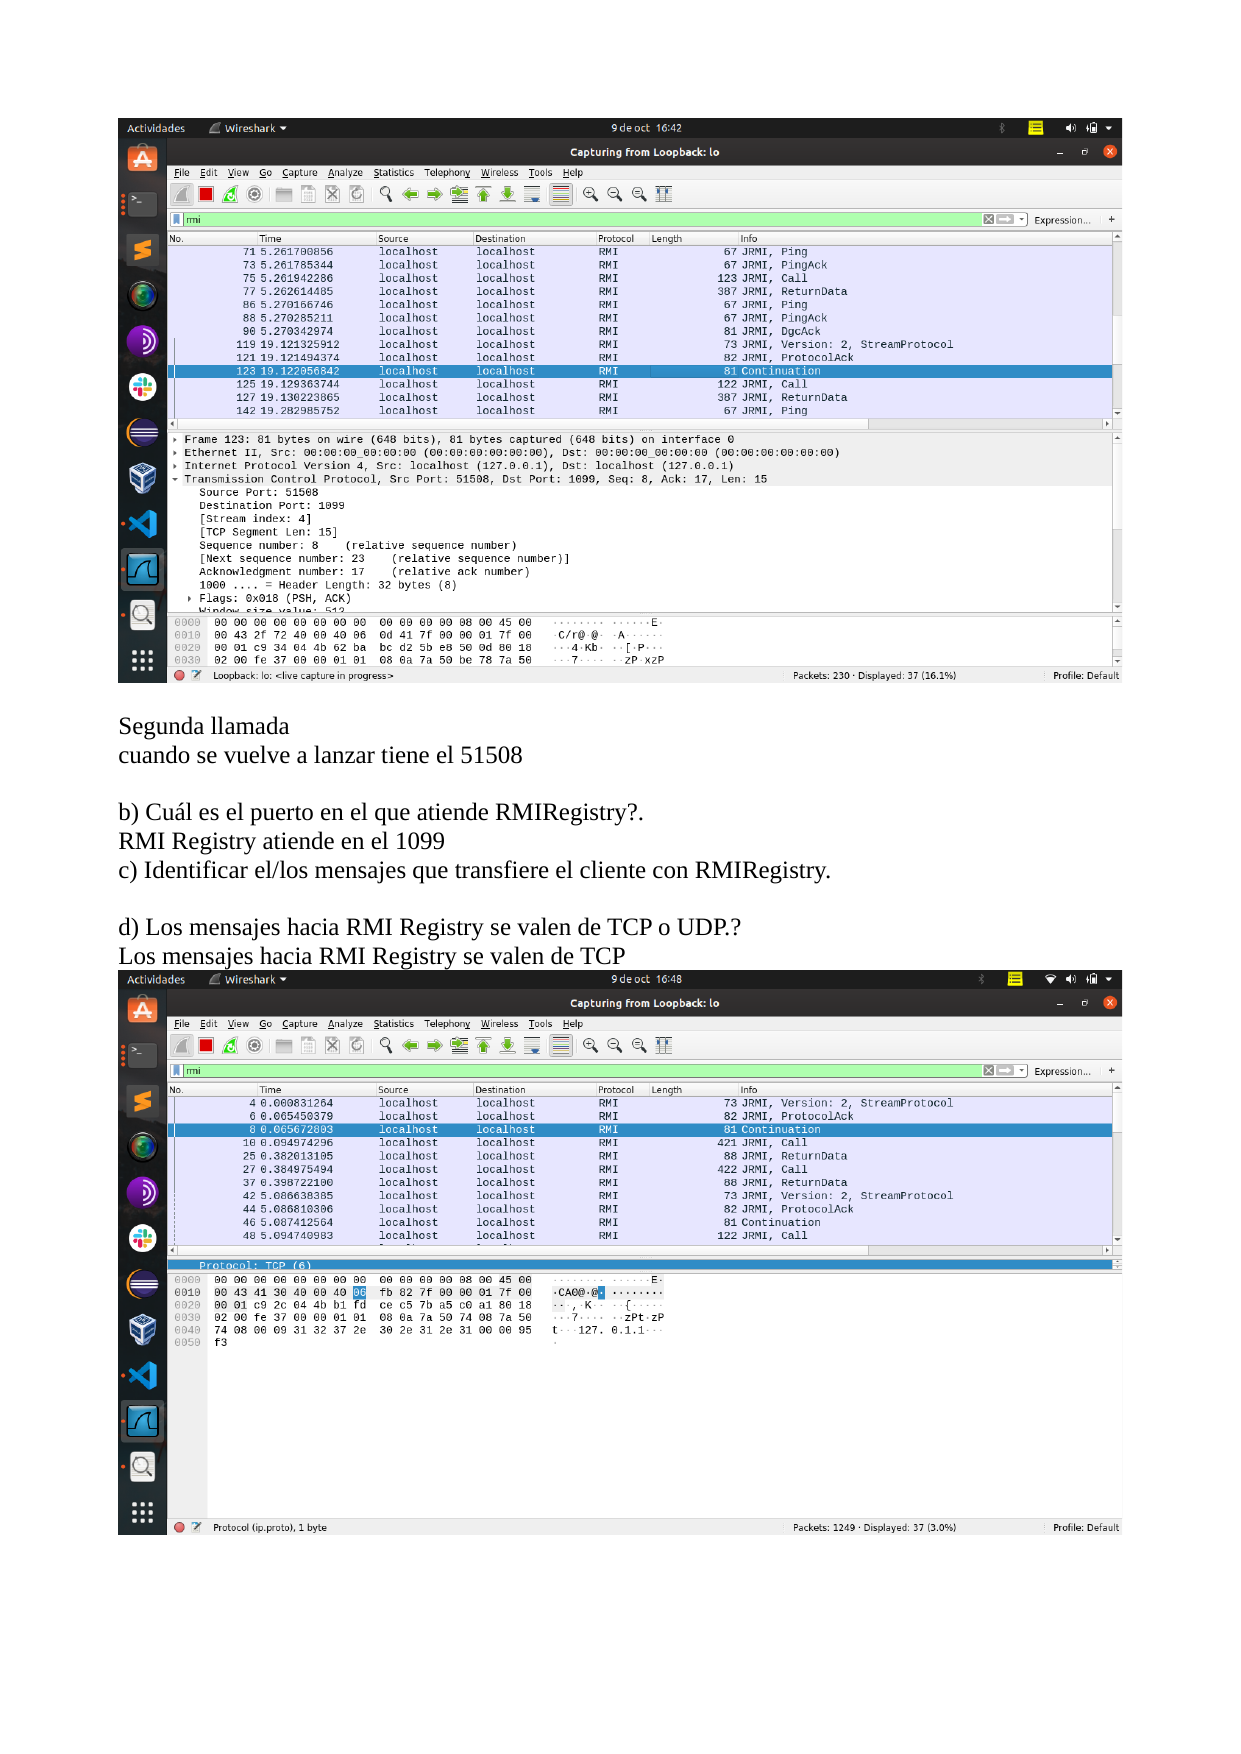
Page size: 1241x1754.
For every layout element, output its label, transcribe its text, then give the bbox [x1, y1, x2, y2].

picture [118, 970, 1123, 1535]
picture [118, 118, 1123, 683]
text b) Cuál es el puerto en el que atiende RMIRegistry?. [118, 797, 1122, 826]
text cuando se vuelve a lanzar tiene el 51508 [118, 740, 1122, 769]
text c) Identificar el/los mensajes que transfiere el cliente con RMIRegistry. [118, 855, 1122, 884]
text d) Los mensajes hacia RMI Registry se valen de TCP o UDP.? [118, 912, 1122, 941]
text Segunda llamada [118, 711, 1122, 740]
text Los mensajes hacia RMI Registry se valen de TCP [118, 941, 1122, 970]
text RMI Registry atiende en el 1099 [118, 826, 1122, 855]
